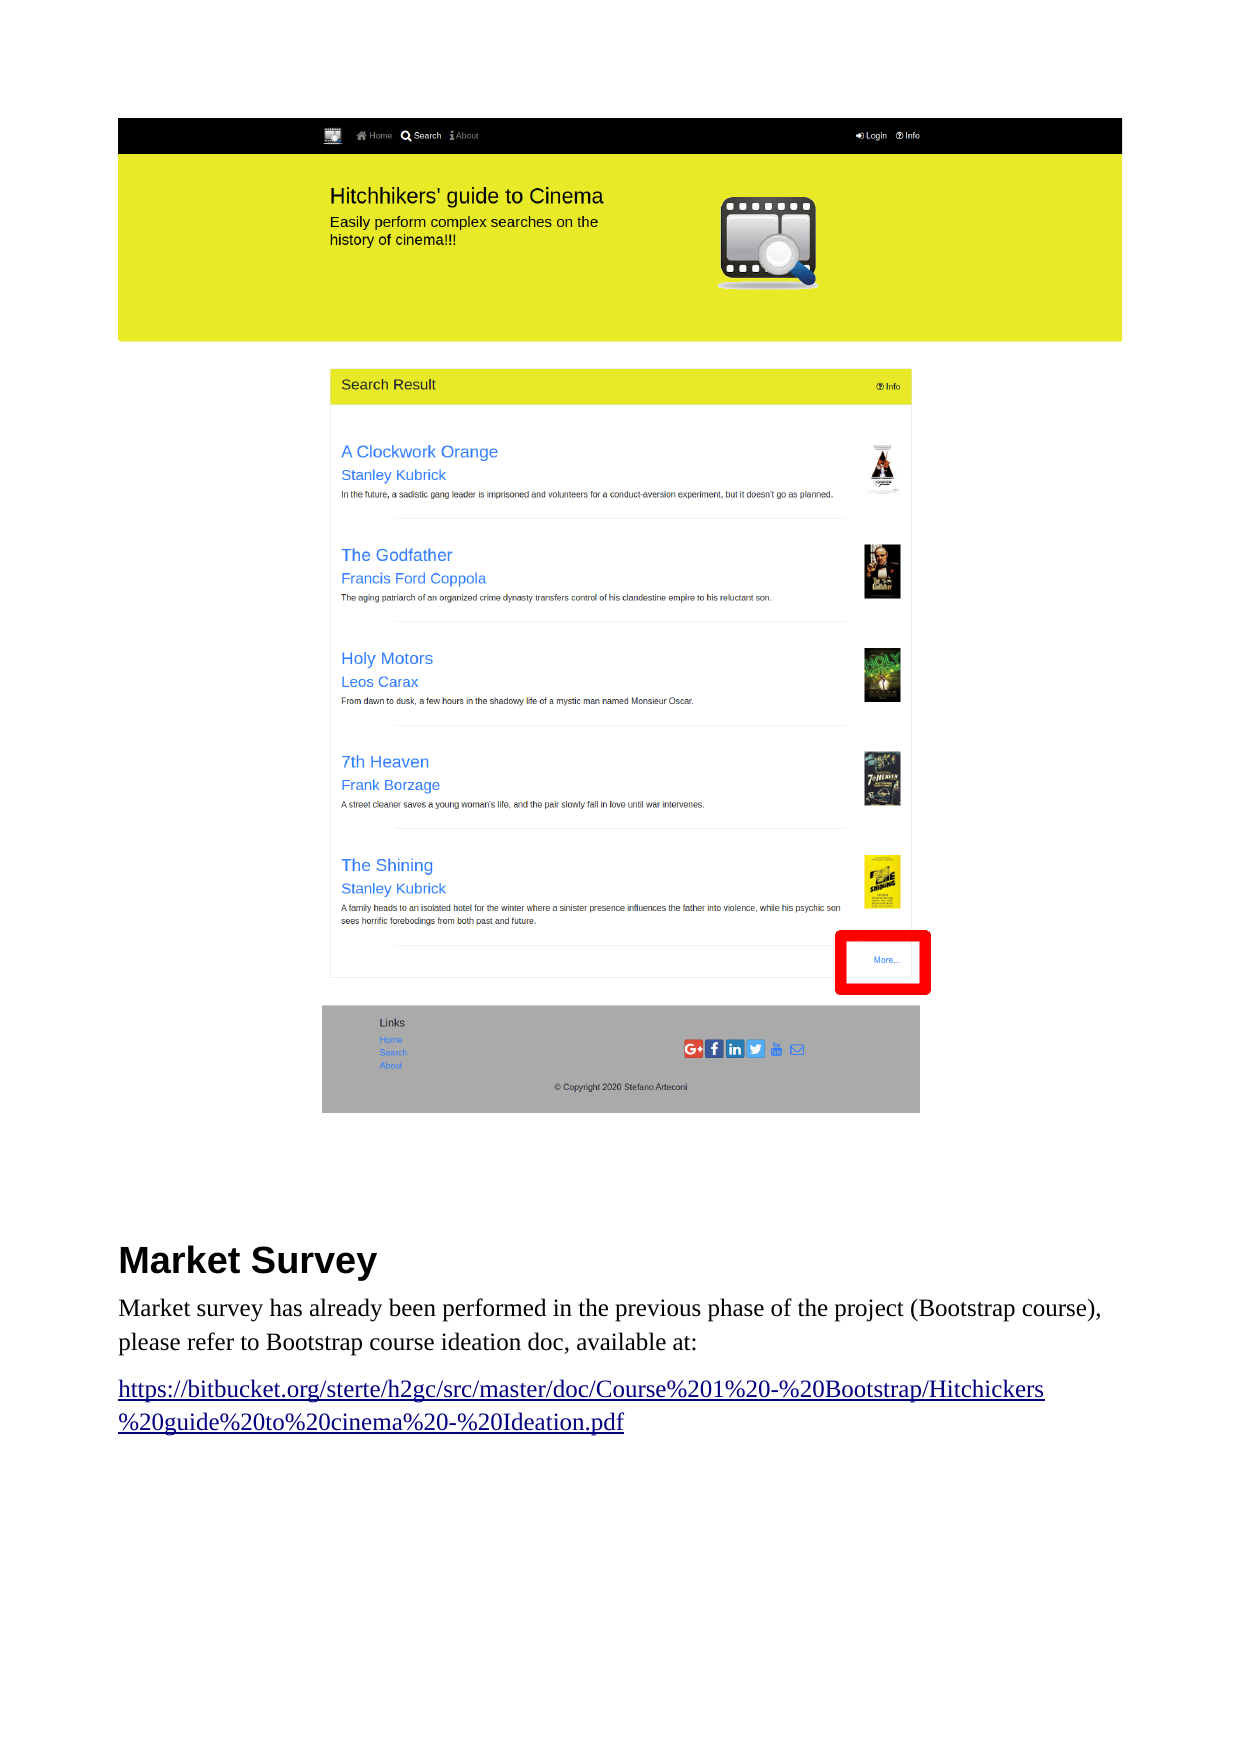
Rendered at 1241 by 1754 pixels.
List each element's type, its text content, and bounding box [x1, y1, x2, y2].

text https://bitbucket.org/sterte/h2gc/src/master/doc/Course%201%20-%20Bootstrap/Hitchickers%20guide%20to%20cinema%20-%20Ideation.pdf [118, 1374, 1122, 1436]
subtitle Market Survey [118, 1237, 1122, 1281]
picture [118, 118, 1123, 1113]
text Market survey has already been performed in the previous phase of the project (Bootstrap course), please refer to Bootstrap course ideation doc, available at: [118, 1293, 1122, 1355]
